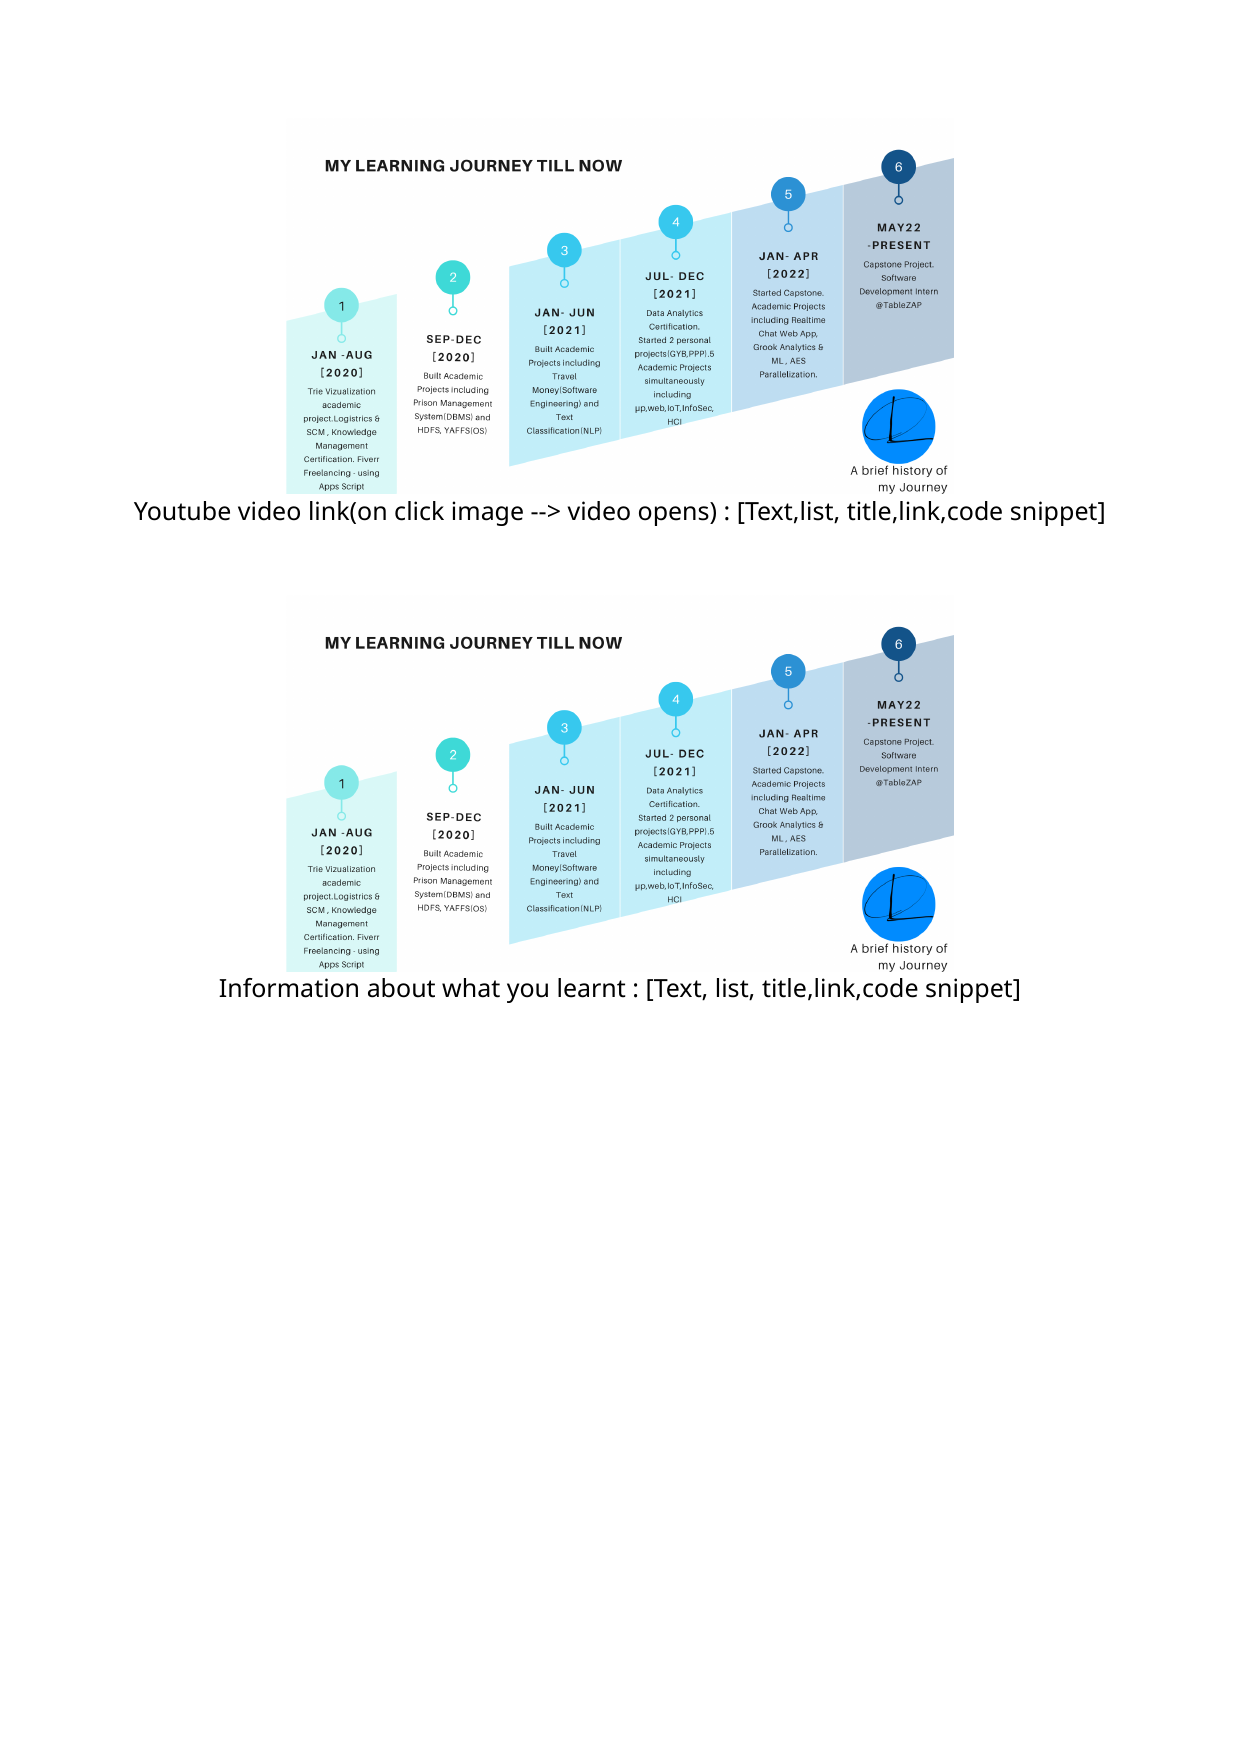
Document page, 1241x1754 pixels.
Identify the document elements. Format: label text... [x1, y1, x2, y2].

text ­ [118, 1039, 1122, 1073]
picture [286, 118, 954, 494]
text Youtube video link(on click image --> video opens) : [Text,list, title,link,code snippet] [118, 493, 1122, 528]
text Information about what you learnt : [Text, list, title,link,code snippet] [118, 971, 1122, 1005]
picture [286, 595, 954, 972]
